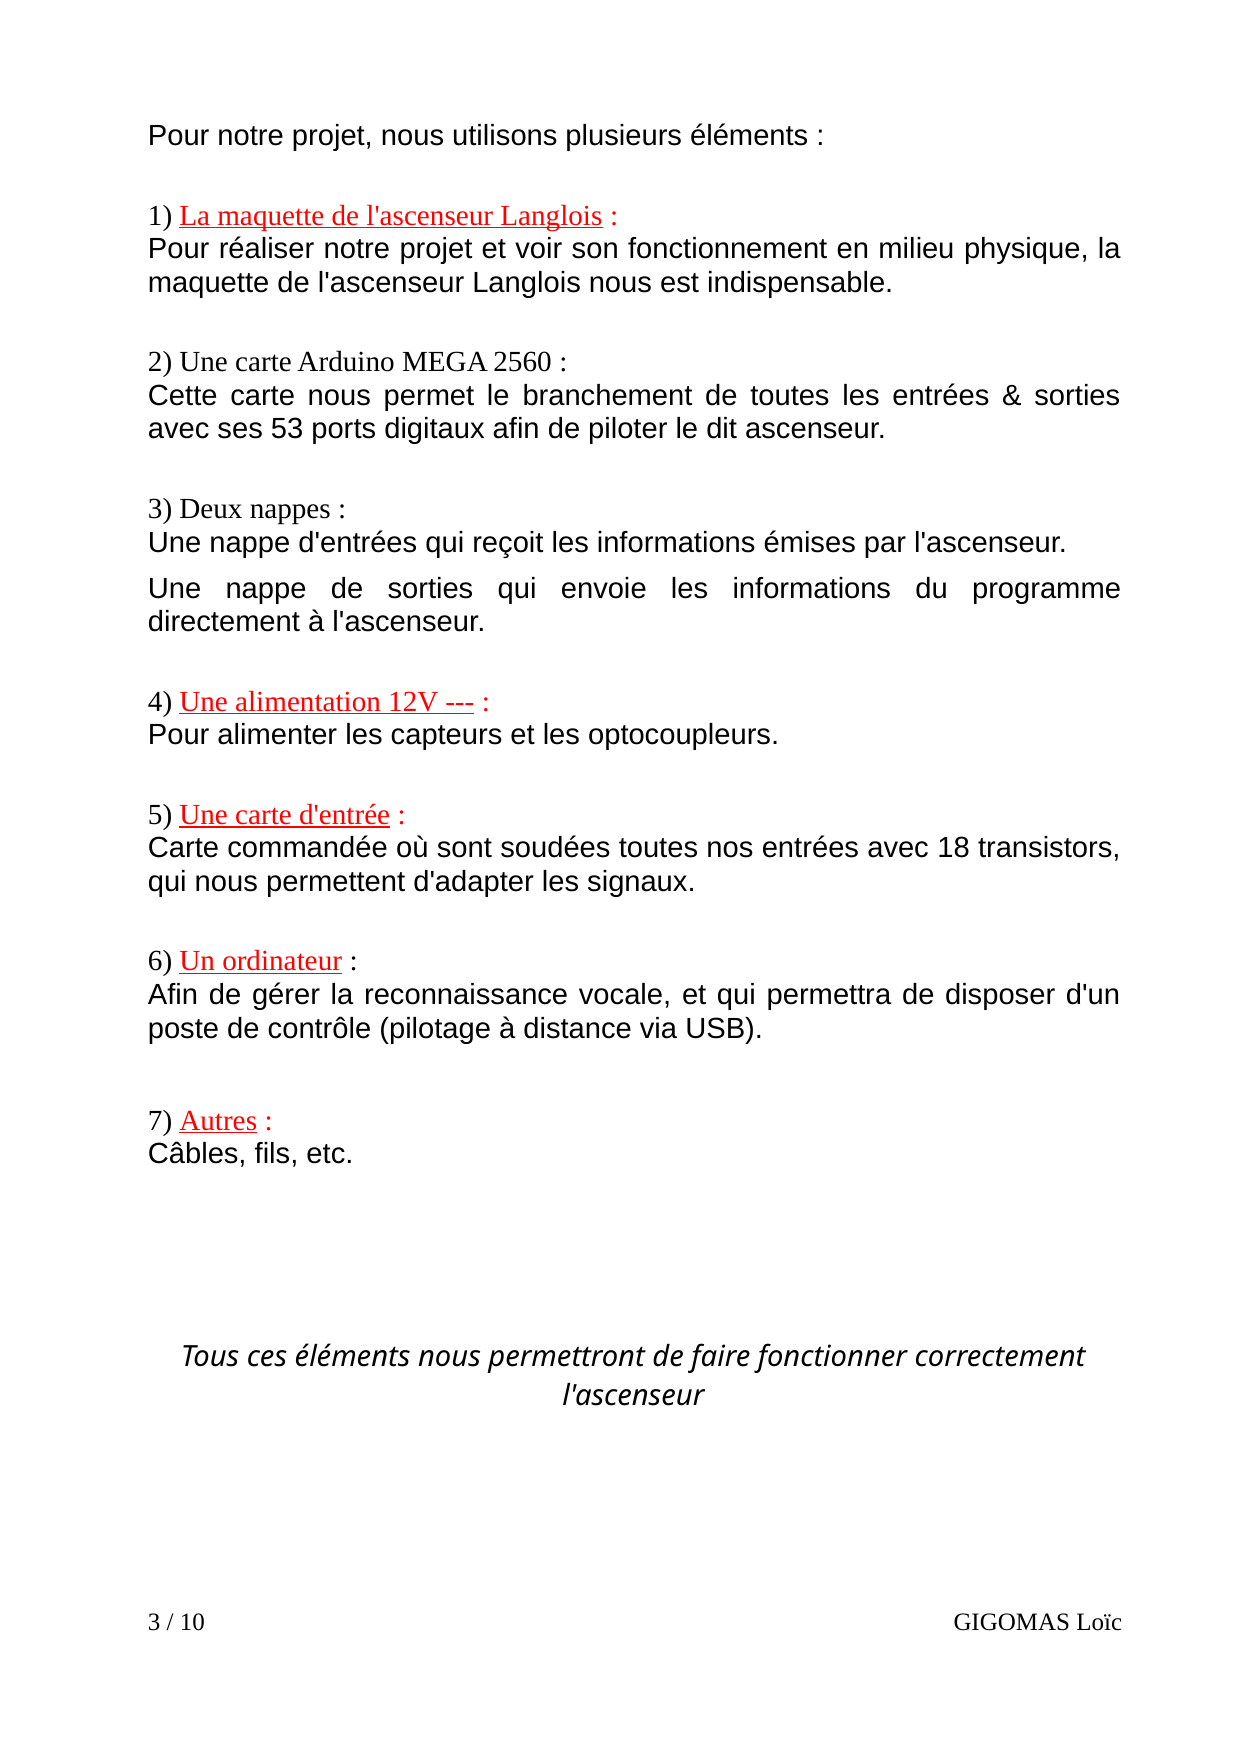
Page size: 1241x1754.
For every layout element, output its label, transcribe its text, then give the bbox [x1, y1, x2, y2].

text Cette carte nous permet le branchement de toutes les entrées & sorties avec ses 53 ports digitaux afin de piloter le dit ascenseur. [148, 378, 1122, 445]
text 4) Une alimentation 12V --- : [148, 684, 1122, 717]
text 5) Une carte d'entrée : [148, 797, 1122, 830]
text 7) Autres : [148, 1103, 1122, 1136]
text Pour notre projet, nous utilisons plusieurs éléments : [148, 118, 1122, 152]
text 2) Une carte Arduino MEGA 2560 : [148, 344, 1122, 378]
text 1) La maquette de l'ascenseur Langlois : [148, 198, 1122, 231]
text Afin de gérer la reconnaissance vocale, et qui permettra de disposer d'un poste de contrôle (pilotage à distance via USB). [148, 977, 1122, 1044]
text 3) Deux nappes : [148, 491, 1122, 524]
text Une nappe d'entrées qui reçoit les informations émises par l'ascenseur. [148, 524, 1122, 558]
text Tous ces éléments nous permettront de faire fonctionner correctement l'ascenseur [148, 1335, 1122, 1414]
text Câbles, fils, etc. [148, 1136, 1122, 1170]
text 6) Un ordinateur : [148, 943, 1122, 977]
text Pour réaliser notre projet et voir son fonctionnement en milieu physique, la maquette de l'ascenseur Langlois nous est indispensable. [148, 231, 1122, 298]
text Pour alimenter les capteurs et les optocoupleurs. [148, 717, 1122, 751]
text Une nappe de sorties qui envoie les informations du programme directement à l'ascenseur. [148, 571, 1122, 638]
text Carte commandée où sont soudées toutes nos entrées avec 18 transistors, qui nous permettent d'adapter les signaux. [148, 830, 1122, 897]
